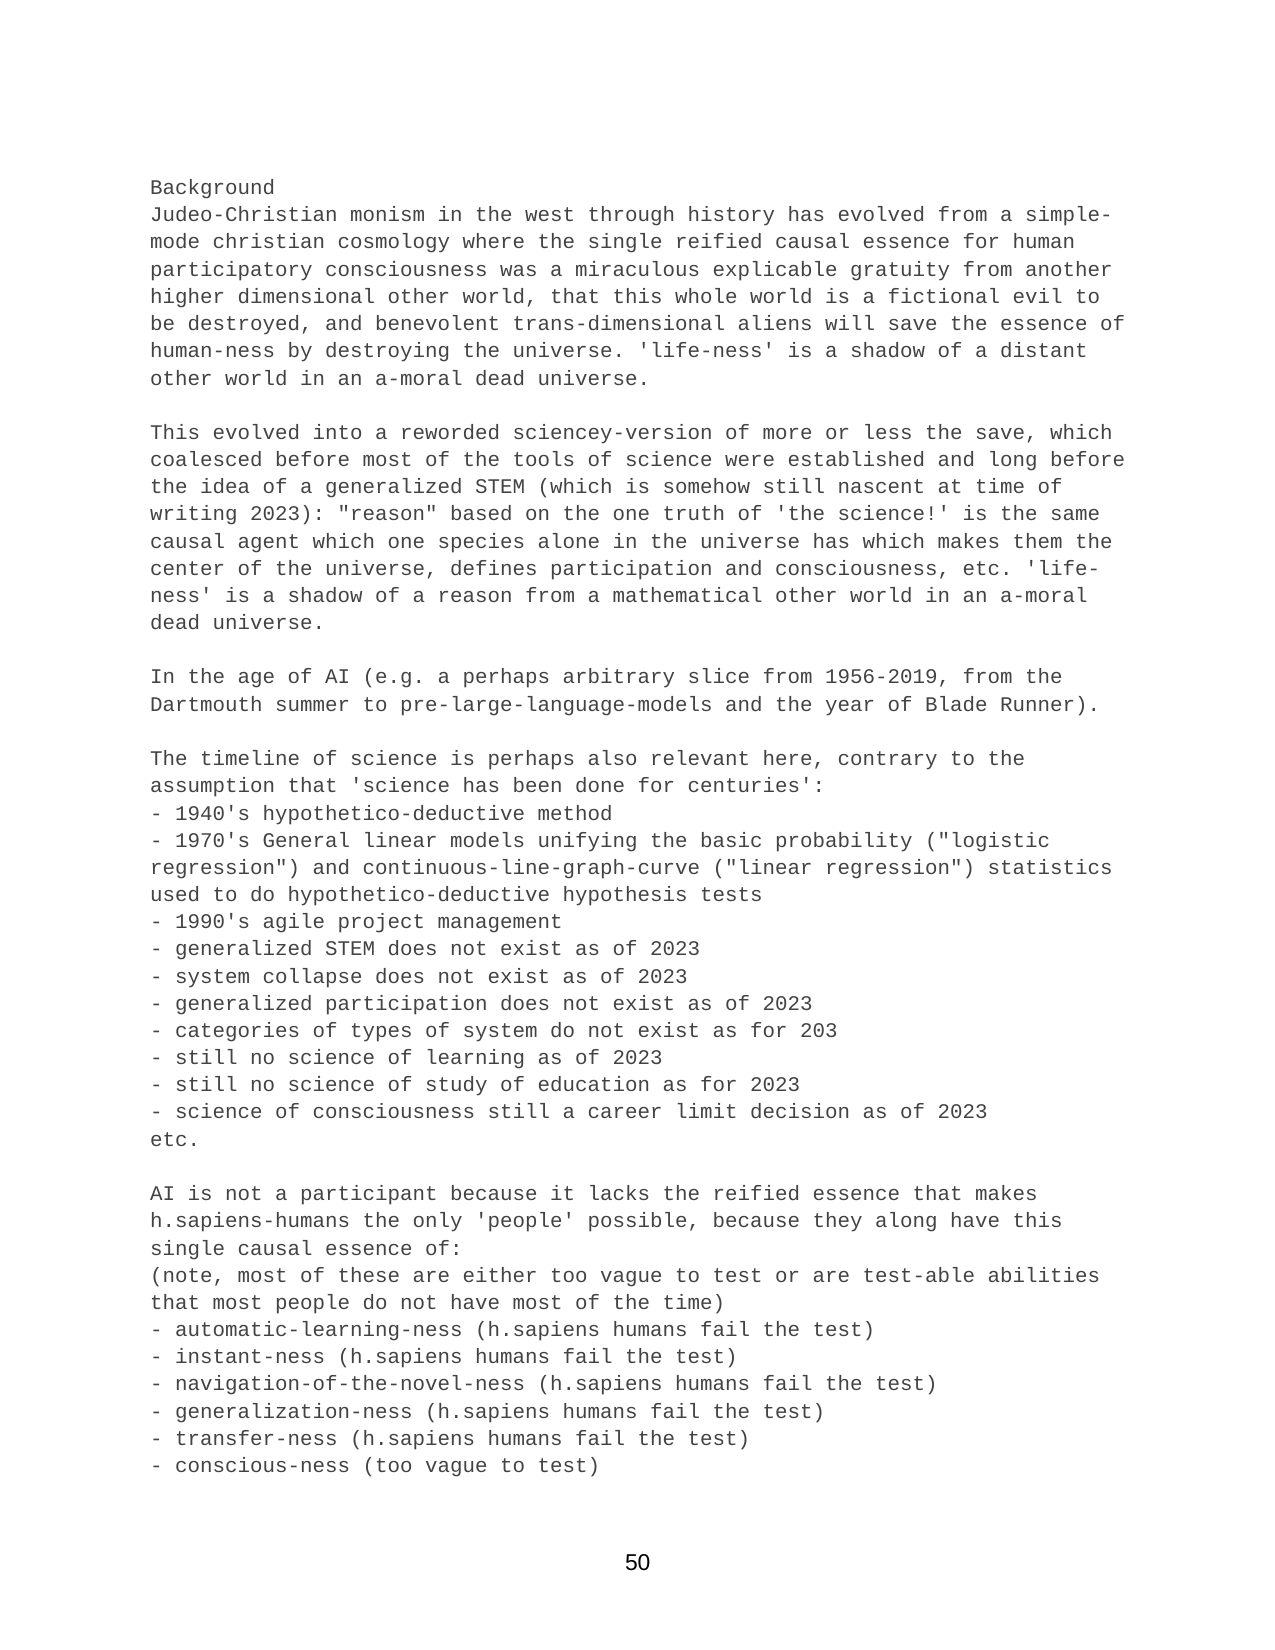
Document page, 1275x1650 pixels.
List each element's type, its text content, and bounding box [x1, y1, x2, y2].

text In the age of AI (e.g. a perhaps arbitrary slice from 1956-2019, from the Dartmouth summer to pre-large-language-models and the year of Blade Runner). [150, 667, 1125, 717]
text This evolved into a reworded sciencey-version of more or less the save, which coalesced before most of the tools of science were established and long before the idea of a generalized STEM (which is somehow still nascent at time of writing 2023): "reason" based on the one truth of 'the science!' is the same causal agent which one species alone in the universe has which makes them the center of the universe, defines participation and consciousness, etc. 'life-ness' is a shadow of a reason from a mathematical other world in an a-moral dead universe. [150, 422, 1125, 636]
text - still no science of study of education as for 2023 [150, 1074, 1125, 1098]
text The timeline of science is perhaps also relevant here, contrary to the assumption that 'science has been done for centuries': [150, 748, 1125, 799]
text - conscious-ness (too vague to test) [150, 1455, 1125, 1479]
text - still no science of learning as of 2023 [150, 1047, 1125, 1071]
text - 1970's General linear models unifying the basic probability ("logistic regression") and continuous-line-graph-curve ("linear regression") statistics used to do hypothetico-deductive hypothesis tests [150, 830, 1125, 908]
text (note, most of these are either too vague to test or are test-able abilities that most people do not have most of the time) [150, 1265, 1125, 1316]
text Judeo-Christian monism in the west through history has evolved from a simple-mode christian cosmology where the single reified causal essence for human participatory consciousness was a miraculous explicable gratuity from another higher dimensional other world, that this whole world is a fictional evil to be destroyed, and benevolent trans-dimensional aliens will save the essence of human-ness by destroying the universe. 'life-ness' is a shadow of a distant other world in an a-moral dead universe. [150, 204, 1125, 391]
text - 1940's hypothetico-deductive method [150, 802, 1125, 826]
text - 1990's agile project management [150, 911, 1125, 935]
text - generalized participation does not exist as of 2023 [150, 993, 1125, 1016]
text - system collapse does not exist as of 2023 [150, 966, 1125, 989]
text - categories of types of system do not exist as for 203 [150, 1020, 1125, 1044]
text - transfer-ness (h.sapiens humans fail the test) [150, 1428, 1125, 1451]
text etc. [150, 1129, 1125, 1152]
text Background [150, 177, 1125, 201]
text - science of consciousness still a career limit decision as of 2023 [150, 1102, 1125, 1125]
text AI is not a participant because it lacks the reified essence that makes h.sapiens-humans the only 'people' possible, because they along have this single causal essence of: [150, 1183, 1125, 1261]
text - generalized STEM does not exist as of 2023 [150, 938, 1125, 962]
text - automatic-learning-ness (h.sapiens humans fail the test) [150, 1319, 1125, 1343]
text - navigation-of-the-novel-ness (h.sapiens humans fail the test) [150, 1373, 1125, 1397]
text - instant-ness (h.sapiens humans fail the test) [150, 1346, 1125, 1370]
text - generalization-ness (h.sapiens humans fail the test) [150, 1401, 1125, 1424]
